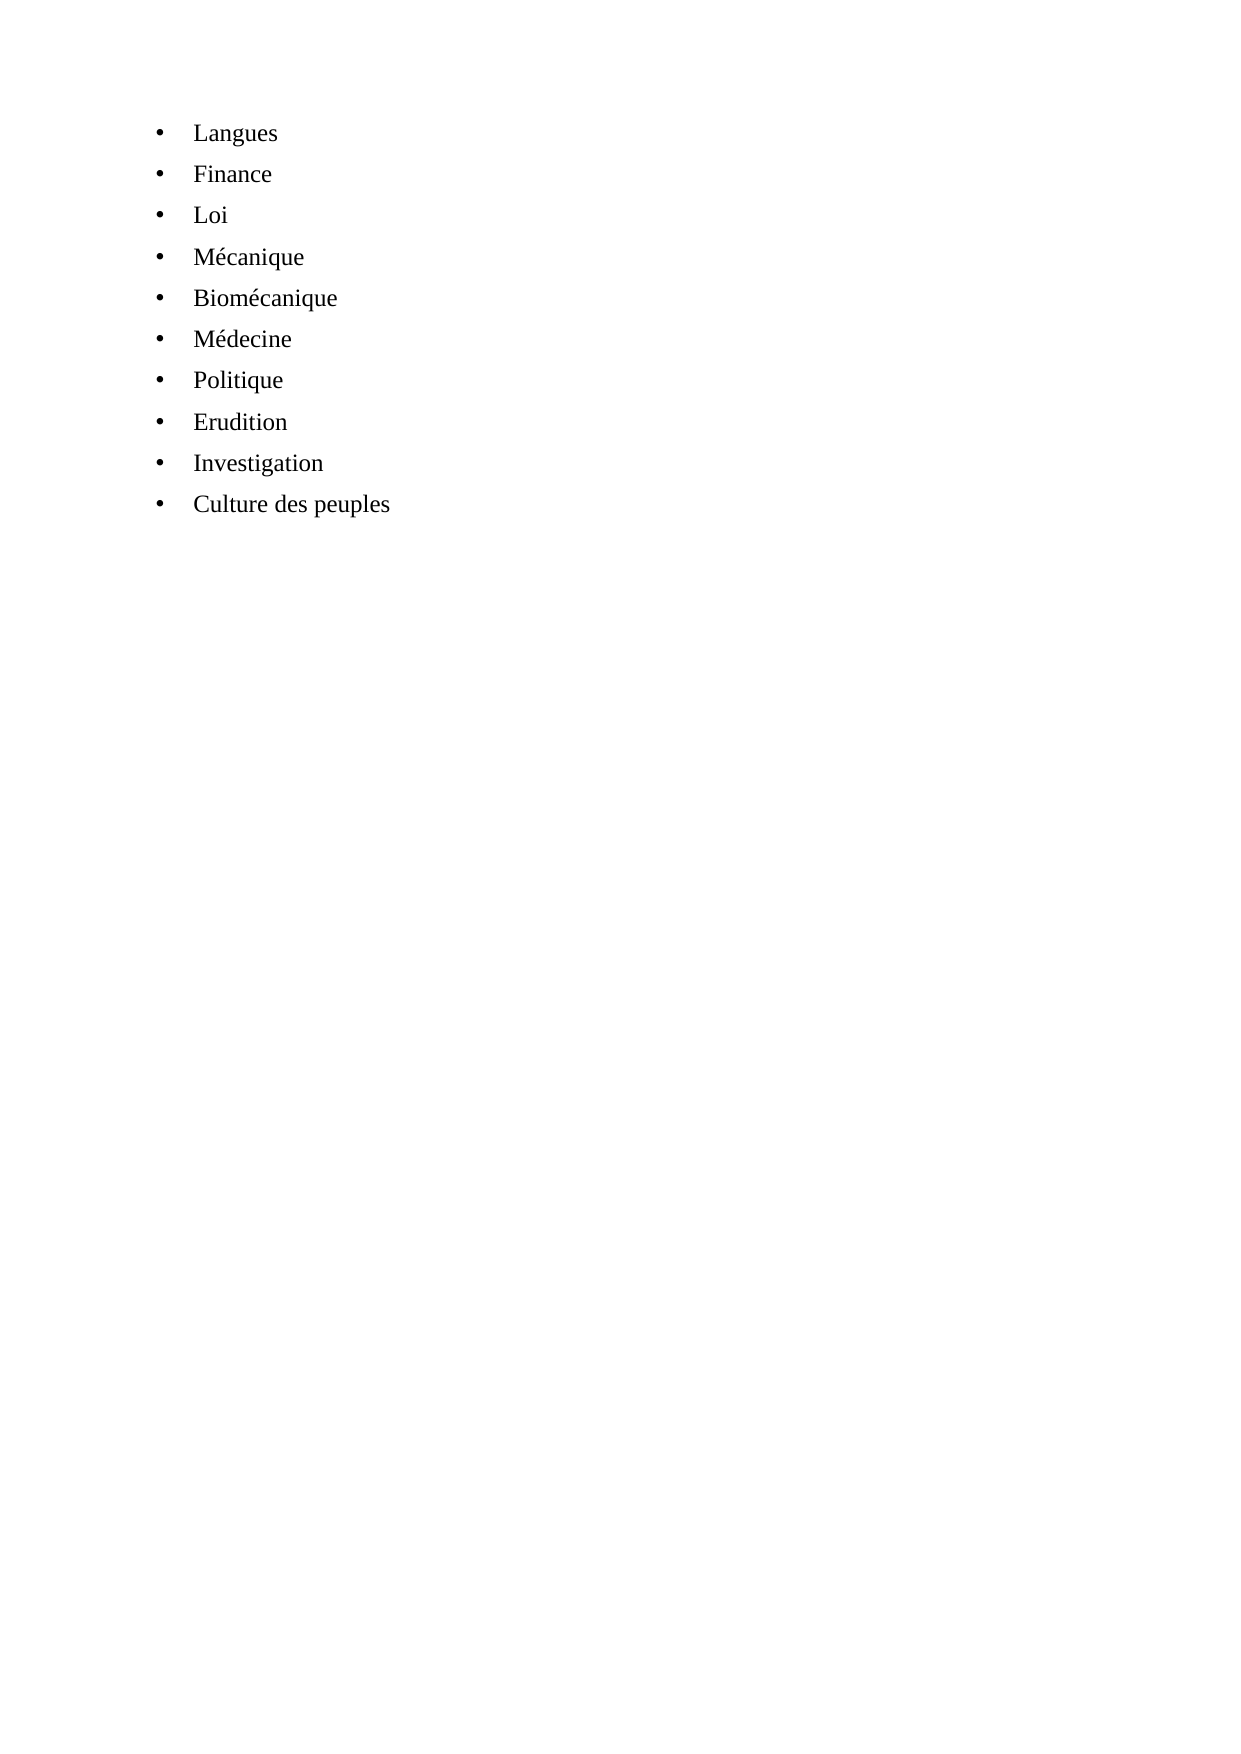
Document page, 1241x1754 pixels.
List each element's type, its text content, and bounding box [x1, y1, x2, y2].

list Politique [156, 366, 1122, 394]
list Loi [156, 201, 1122, 229]
list Langues [156, 118, 1122, 147]
list Erudition [156, 407, 1122, 436]
list Médecine [156, 324, 1122, 353]
list Biomécanique [156, 283, 1122, 312]
list Investigation [156, 448, 1122, 477]
list Finance [156, 159, 1122, 188]
list Culture des peuples [156, 489, 1122, 518]
list Mécanique [156, 242, 1122, 271]
